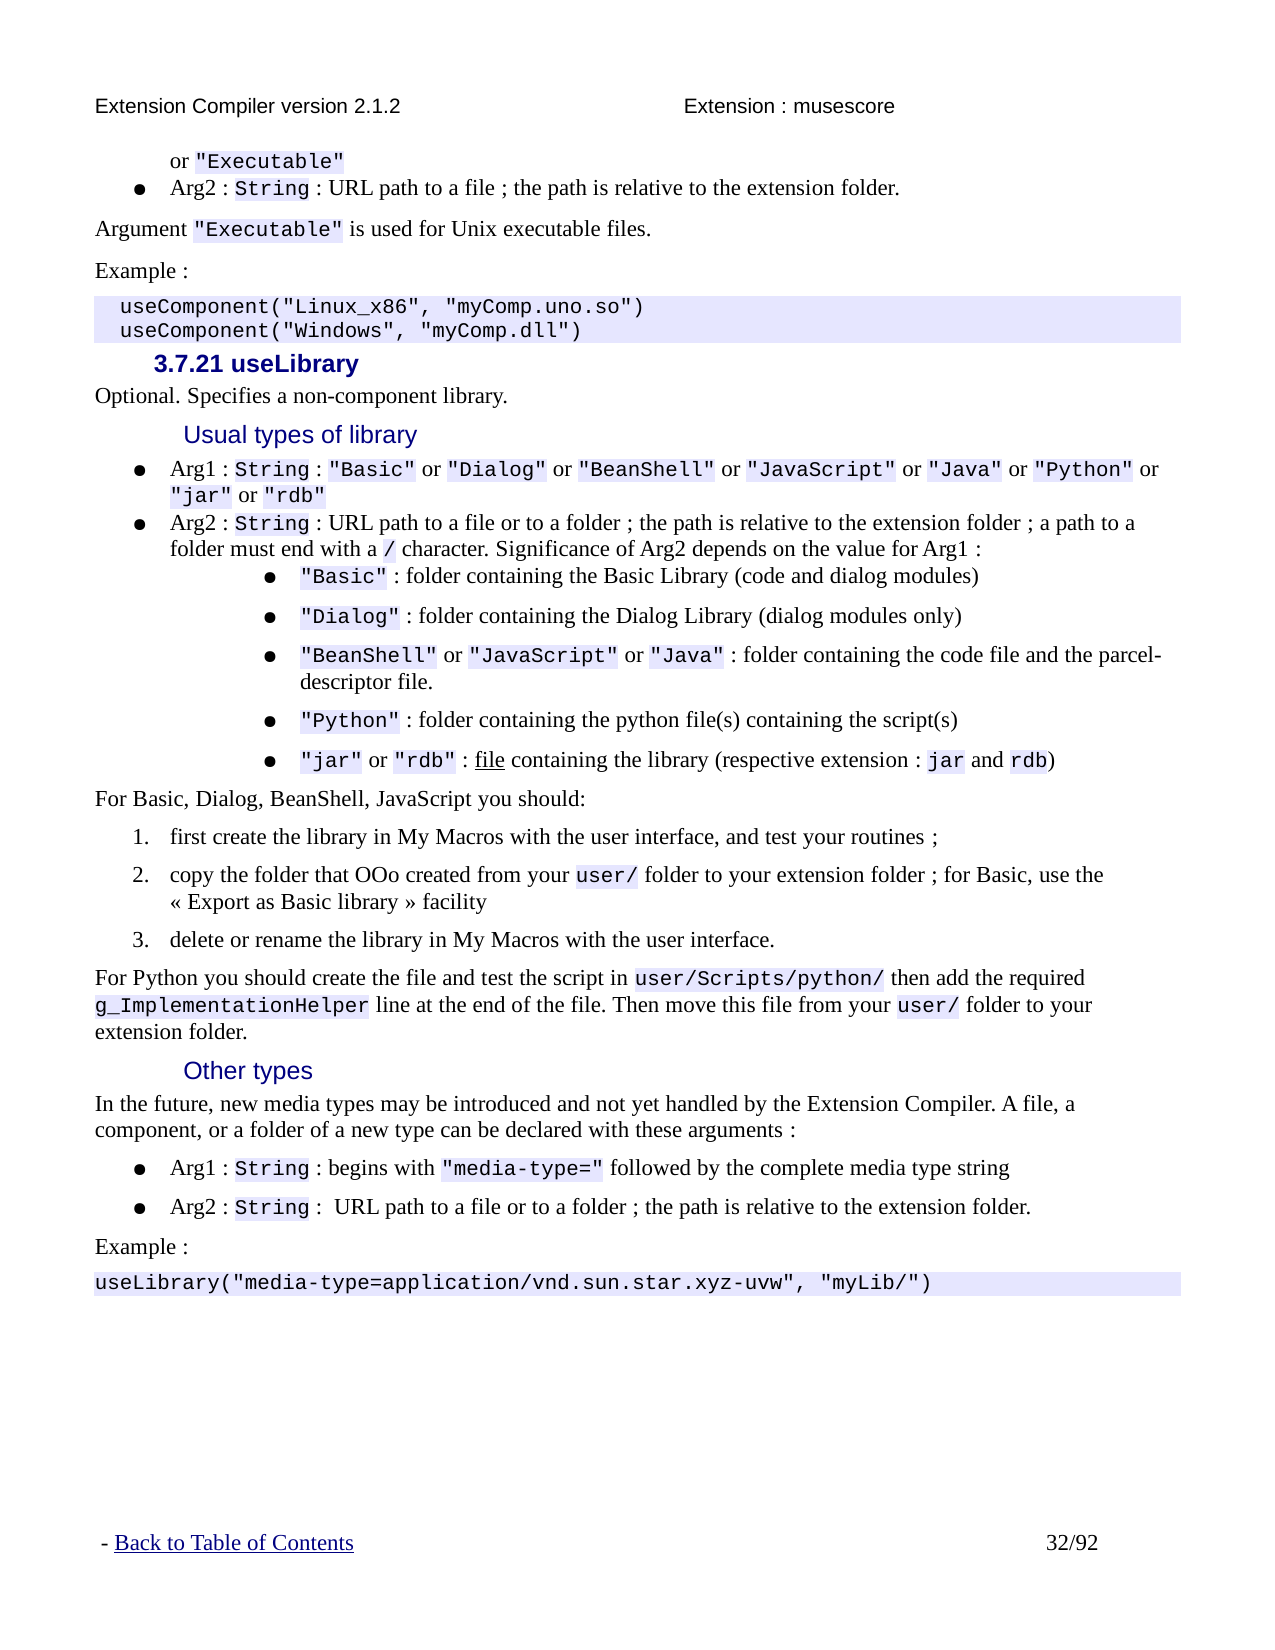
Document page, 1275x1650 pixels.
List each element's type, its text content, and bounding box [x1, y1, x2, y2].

text useComponent("Windows", "myComp.dll") [94, 319, 1181, 343]
text Argument "Executable" is used for Unix executable files. [94, 216, 1181, 243]
list copy the folder that OOo created from your user/ folder to your extension folder ; for Basic, use the « Export as Basic library » facility [132, 862, 1181, 915]
text For Python you should create the file and test the script in user/Scripts/python/ then add the required g_ImplementationHelper line at the end of the file. Then move this file from your user/ folder to your extension folder. [94, 965, 1181, 1045]
list or "Executable" [132, 147, 1181, 174]
list Arg1 : String : begins with "media-type=" followed by the complete media type string [132, 1155, 1181, 1182]
list "Basic" : folder containing the Basic Library (code and dialog modules) [262, 563, 1181, 590]
list Arg2 : String : URL path to a file or to a folder ; the path is relative to the extension folder. [132, 1194, 1181, 1221]
text useComponent("Linux_x86", "myComp.uno.so") [94, 296, 1181, 319]
subtitle useLibrary [153, 349, 1181, 377]
text Example : [94, 1234, 1181, 1259]
list Arg2 : String : URL path to a file or to a folder ; the path is relative to the extension folder ; a path to a folder must end with a / character. Significance of Arg2 depends on the value for Arg1 : [132, 509, 1181, 563]
list Arg2 : String : URL path to a file ; the path is relative to the extension folder. [132, 174, 1181, 201]
text For Basic, Dialog, BeanShell, JavaScript you should: [94, 786, 1181, 812]
list "BeanShell" or "JavaScript" or "Java" : folder containing the code file and the parcel-descriptor file. [262, 642, 1181, 695]
text Optional. Specifies a non-component library. [94, 383, 1181, 409]
list delete or rename the library in My Macros with the user interface. [132, 927, 1181, 953]
list "Dialog" : folder containing the Dialog Library (dialog modules only) [262, 603, 1181, 630]
list first create the library in My Macros with the user interface, and test your routines ; [132, 824, 1181, 850]
subtitle Other types [183, 1057, 1181, 1085]
list Arg1 : String : "Basic" or "Dialog" or "BeanShell" or "JavaScript" or "Java" or "Python" or "jar" or "rdb" [132, 455, 1181, 509]
list "Python" : folder containing the python file(s) containing the script(s) [262, 707, 1181, 734]
text Example : [94, 258, 1181, 283]
text In the future, new media types may be introduced and not yet handled by the Extension Compiler. A file, a component, or a folder of a new type can be declared with these arguments : [94, 1091, 1181, 1142]
subtitle Usual types of library [183, 421, 1181, 449]
list "jar" or "rdb" : file containing the library (respective extension : jar and rdb) [262, 747, 1181, 774]
text useLibrary("media-type=application/vnd.sun.star.xyz-uvw", "myLib/") [94, 1272, 1181, 1296]
